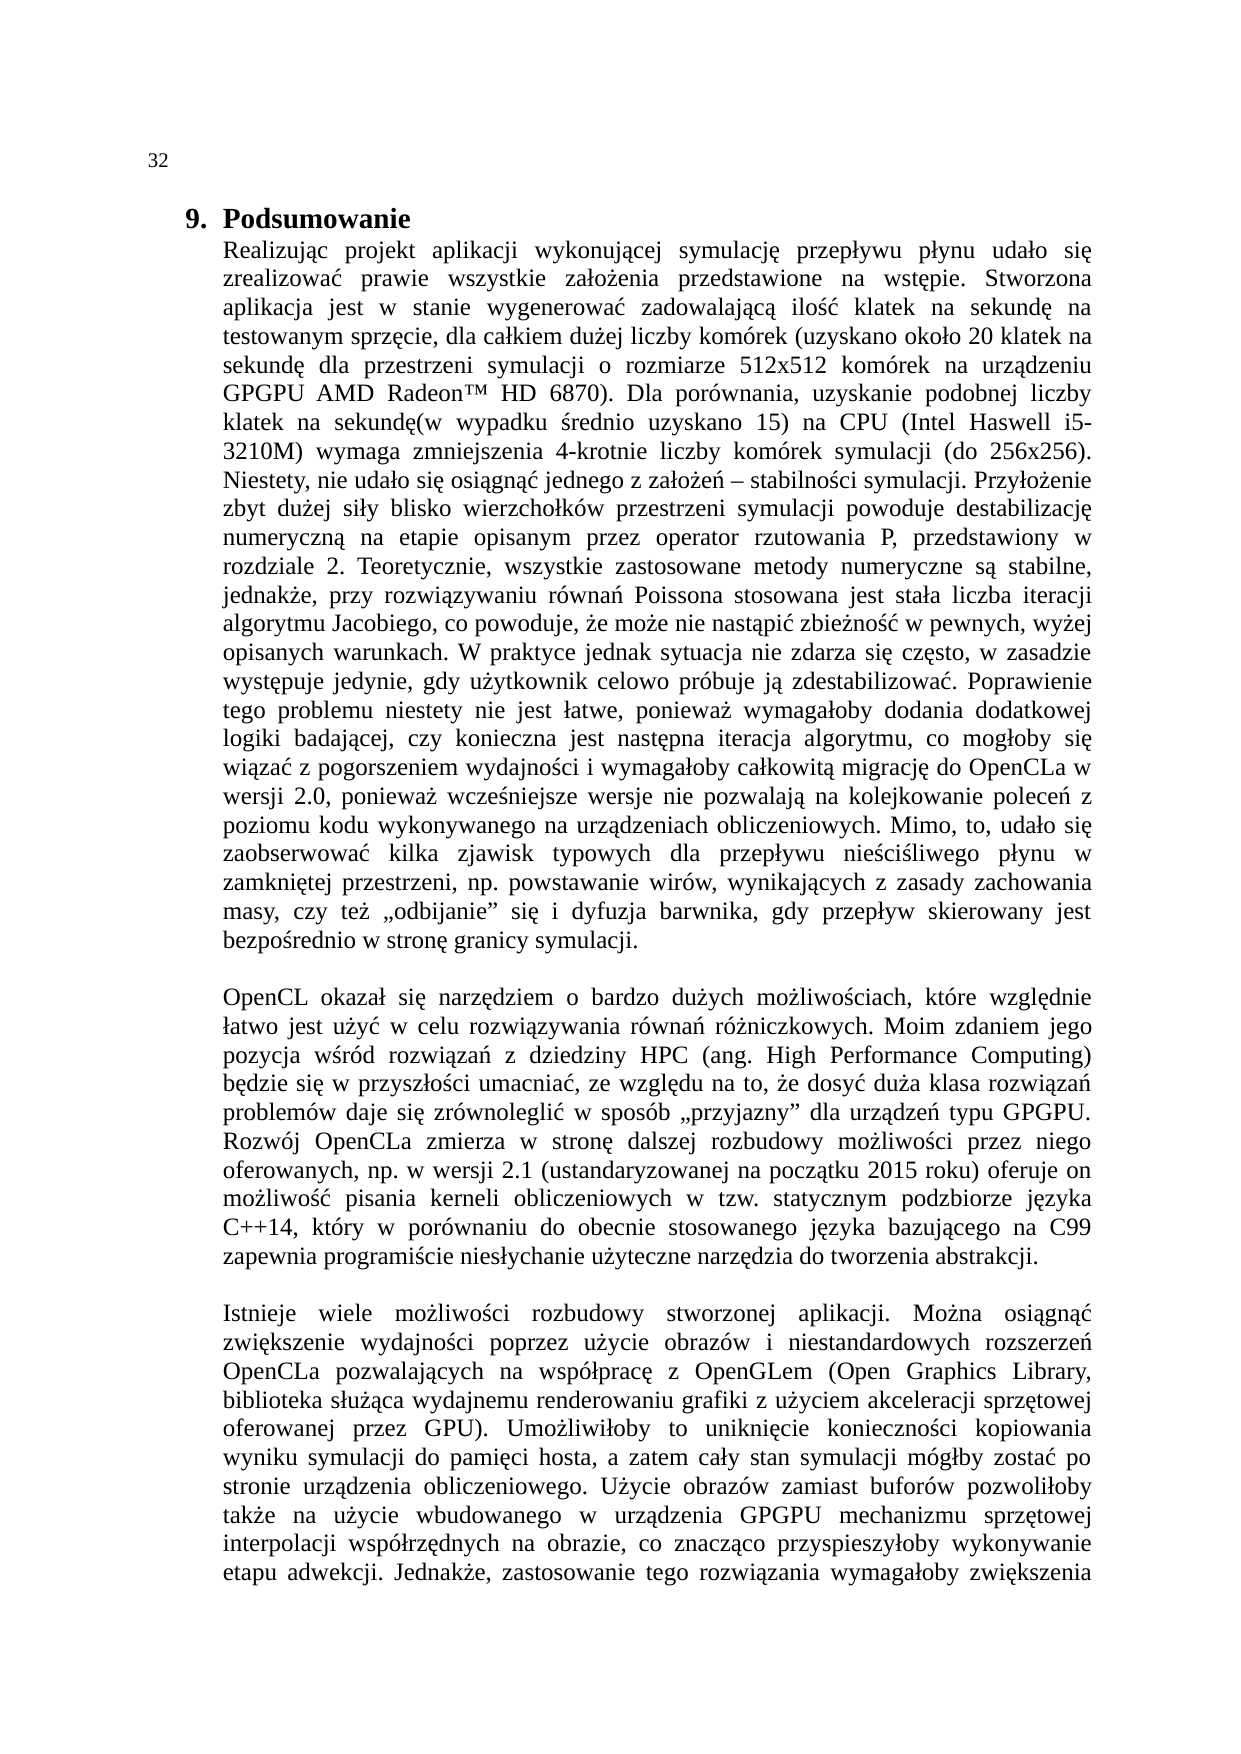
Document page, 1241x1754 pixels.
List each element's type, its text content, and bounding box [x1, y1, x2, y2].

list Realizując projekt aplikacji wykonującej symulację przepływu płynu udało się zrealizować prawie wszystkie założenia przedstawione na wstępie. Stworzona aplikacja jest w stanie wygenerować zadowalającą ilość klatek na sekundę na testowanym sprzęcie, dla całkiem dużej liczby komórek (uzyskano około 20 klatek na sekundę dla przestrzeni symulacji o rozmiarze 512x512 komórek na urządzeniu GPGPU AMD Radeon™ HD 6870). Dla porównania, uzyskanie podobnej liczby klatek na sekundę(w wypadku średnio uzyskano 15) na CPU (Intel Haswell i5-3210M) wymaga zmniejszenia 4-krotnie liczby komórek symulacji (do 256x256). Niestety, nie udało się osiągnąć jednego z założeń – stabilności symulacji. Przyłożenie zbyt dużej siły blisko wierzchołków przestrzeni symulacji powoduje destabilizację numeryczną na etapie opisanym przez operator rzutowania P, przedstawiony w rozdziale 2. Teoretycznie, wszystkie zastosowane metody numeryczne są stabilne, jednakże, przy rozwiązywaniu równań Poissona stosowana jest stała liczba iteracji algorytmu Jacobiego, co powoduje, że może nie nastąpić zbieżność w pewnych, wyżej opisanych warunkach. W praktyce jednak sytuacja nie zdarza się często, w zasadzie występuje jedynie, gdy użytkownik celowo próbuje ją zdestabilizować. Poprawienie tego problemu niestety nie jest łatwe, ponieważ wymagałoby dodania dodatkowej logiki badającej, czy konieczna jest następna iteracja algorytmu, co mogłoby się wiązać z pogorszeniem wydajności i wymagałoby całkowitą migrację do OpenCLa w wersji 2.0, ponieważ wcześniejsze wersje nie pozwalają na kolejkowanie poleceń z poziomu kodu wykonywanego na urządzeniach obliczeniowych. Mimo, to, udało się zaobserwować kilka zjawisk typowych dla przepływu nieściśliwego płynu w zamkniętej przestrzeni, np. powstawanie wirów, wynikających z zasady zachowania masy, czy też „odbijanie” się i dyfuzja barwnika, gdy przepływ skierowany jest bezpośrednio w stronę granicy symulacji. [185, 235, 1093, 953]
list Istnieje wiele możliwości rozbudowy stworzonej aplikacji. Można osiągnąć zwiększenie wydajności poprzez użycie obrazów i niestandardowych rozszerzeń OpenCLa pozwalających na współpracę z OpenGLem (Open Graphics Library, biblioteka służąca wydajnemu renderowaniu grafiki z użyciem akceleracji sprzętowej oferowanej przez GPU). Umożliwiłoby to uniknięcie konieczności kopiowania wyniku symulacji do pamięci hosta, a zatem cały stan symulacji mógłby zostać po stronie urządzenia obliczeniowego. Użycie obrazów zamiast buforów pozwoliłoby także na użycie wbudowanego w urządzenia GPGPU mechanizmu sprzętowej interpolacji współrzędnych na obrazie, co znacząco przyspieszyłoby wykonywanie etapu adwekcji. Jednakże, zastosowanie tego rozwiązania wymagałoby zwiększenia [185, 1298, 1093, 1586]
list Podsumowanie [185, 201, 1093, 235]
list OpenCL okazał się narzędziem o bardzo dużych możliwościach, które względnie łatwo jest użyć w celu rozwiązywania równań różniczkowych. Moim zdaniem jego pozycja wśród rozwiązań z dziedziny HPC (ang. High Performance Computing) będzie się w przyszłości umacniać, ze względu na to, że dosyć duża klasa rozwiązań problemów daje się zrównoleglić w sposób „przyjazny” dla urządzeń typu GPGPU. Rozwój OpenCLa zmierza w stronę dalszej rozbudowy możliwości przez niego oferowanych, np. w wersji 2.1 (ustandaryzowanej na początku 2015 roku) oferuje on możliwość pisania kerneli obliczeniowych w tzw. statycznym podzbiorze języka C++14, który w porównaniu do obecnie stosowanego języka bazującego na C99 zapewnia programiście niesłychanie użyteczne narzędzia do tworzenia abstrakcji. [185, 982, 1093, 1270]
